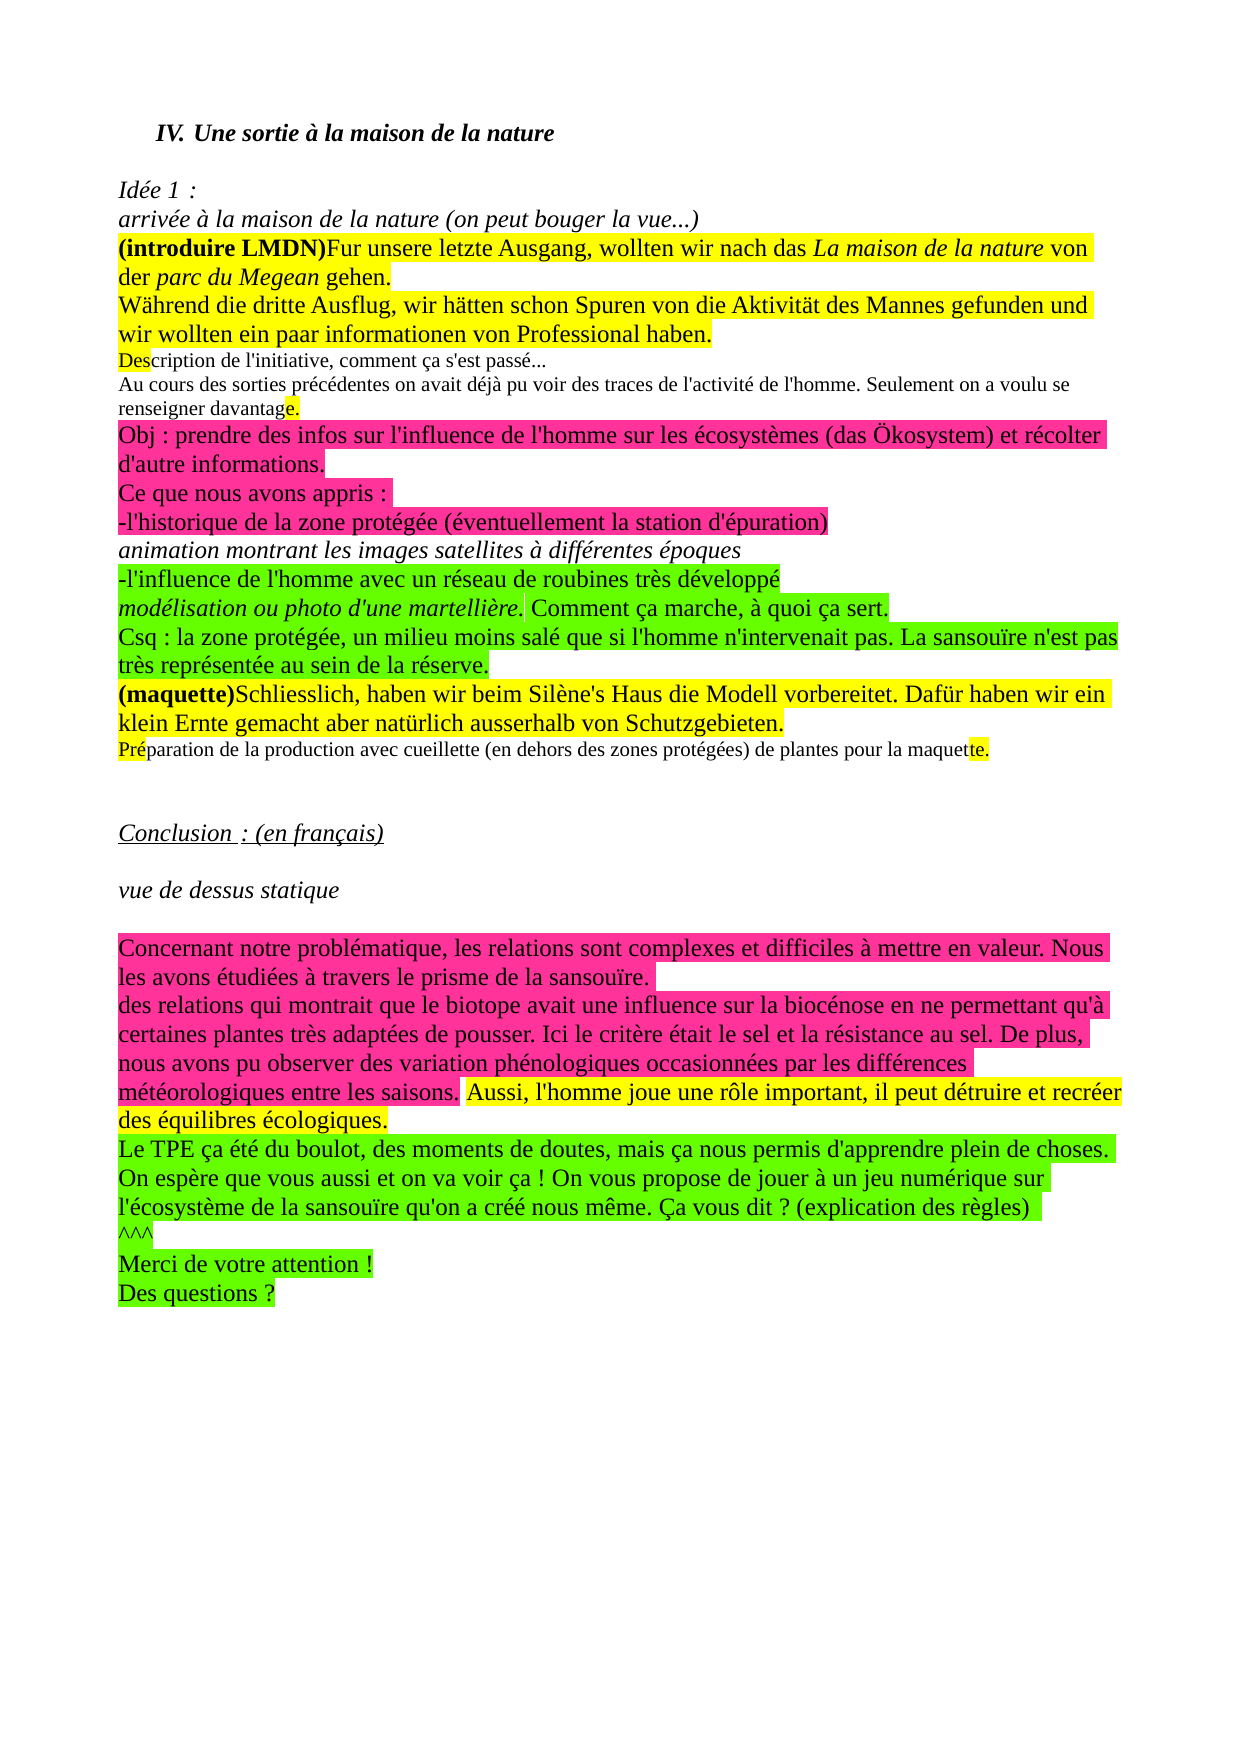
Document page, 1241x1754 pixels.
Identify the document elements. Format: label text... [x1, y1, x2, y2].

list Une sortie à la maison de la nature [156, 118, 1122, 147]
text Idée 1 : [118, 176, 1122, 204]
text Csq : la zone protégée, un milieu moins salé que si l'homme n'intervenait pas. La sansouïre n'est pas très représentée au sein de la réserve. [118, 622, 1122, 679]
text (introduire LMDN)Fur unsere letzte Ausgang, wollten wir nach das La maison de la nature von der parc du Megean gehen. [118, 233, 1122, 291]
text arrivée à la maison de la nature (on peut bouger la vue...) [118, 204, 1122, 233]
text Description de l'initiative, comment ça s'est passé... [118, 348, 1122, 372]
text Ce que nous avons appris : [118, 478, 1122, 507]
text -l'historique de la zone protégée (éventuellement la station d'épuration) [118, 507, 1122, 535]
text Obj : prendre des infos sur l'influence de l'homme sur les écosystèmes (das Ökosystem) et récolter d'autre informations. [118, 420, 1122, 478]
text Concernant notre problématique, les relations sont complexes et difficiles à mettre en valeur. Nous les avons étudiées à travers le prisme de la sansouïre. [118, 933, 1122, 991]
text -l'influence de l'homme avec un réseau de roubines très développé [118, 564, 1122, 593]
text vue de dessus statique [118, 876, 1122, 904]
text Conclusion : (en français) [118, 818, 1122, 847]
text animation montrant les images satellites à différentes époques [118, 535, 1122, 564]
text Préparation de la production avec cueillette (en dehors des zones protégées) de plantes pour la maquette. [118, 737, 1122, 761]
text Während die dritte Ausflug, wir hätten schon Spuren von die Aktivität des Mannes gefunden und wir wollten ein paar informationen von Professional haben. [118, 291, 1122, 348]
text Le TPE ça été du boulot, des moments de doutes, mais ça nous permis d'apprendre plein de choses. On espère que vous aussi et on va voir ça ! On vous propose de jouer à un jeu numérique sur l'écosystème de la sansouïre qu'on a créé nous même. Ça vous dit ? (explication des règles) [118, 1134, 1122, 1221]
text des relations qui montrait que le biotope avait une influence sur la biocénose en ne permettant qu'à certaines plantes très adaptées de pousser. Ici le critère était le sel et la résistance au sel. De plus, nous avons pu observer des variation phénologiques occasionnées par les différences météorologiques entre les saisons. Aussi, l'homme joue une rôle important, il peut détruire et recréer des équilibres écologiques. [118, 991, 1122, 1134]
text Des questions ? [118, 1278, 1122, 1307]
text (maquette)Schliesslich, haben wir beim Silène's Haus die Modell vorbereitet. Dafür haben wir ein klein Ernte gemacht aber natürlich ausserhalb von Schutzgebieten. [118, 679, 1122, 737]
text modélisation ou photo d'une martellière. Comment ça marche, à quoi ça sert. [118, 593, 1122, 622]
text Merci de votre attention ! [118, 1249, 1122, 1278]
text ^^^ [118, 1221, 1122, 1249]
text Au cours des sorties précédentes on avait déjà pu voir des traces de l'activité de l'homme. Seulement on a voulu se renseigner davantage. [118, 372, 1122, 420]
